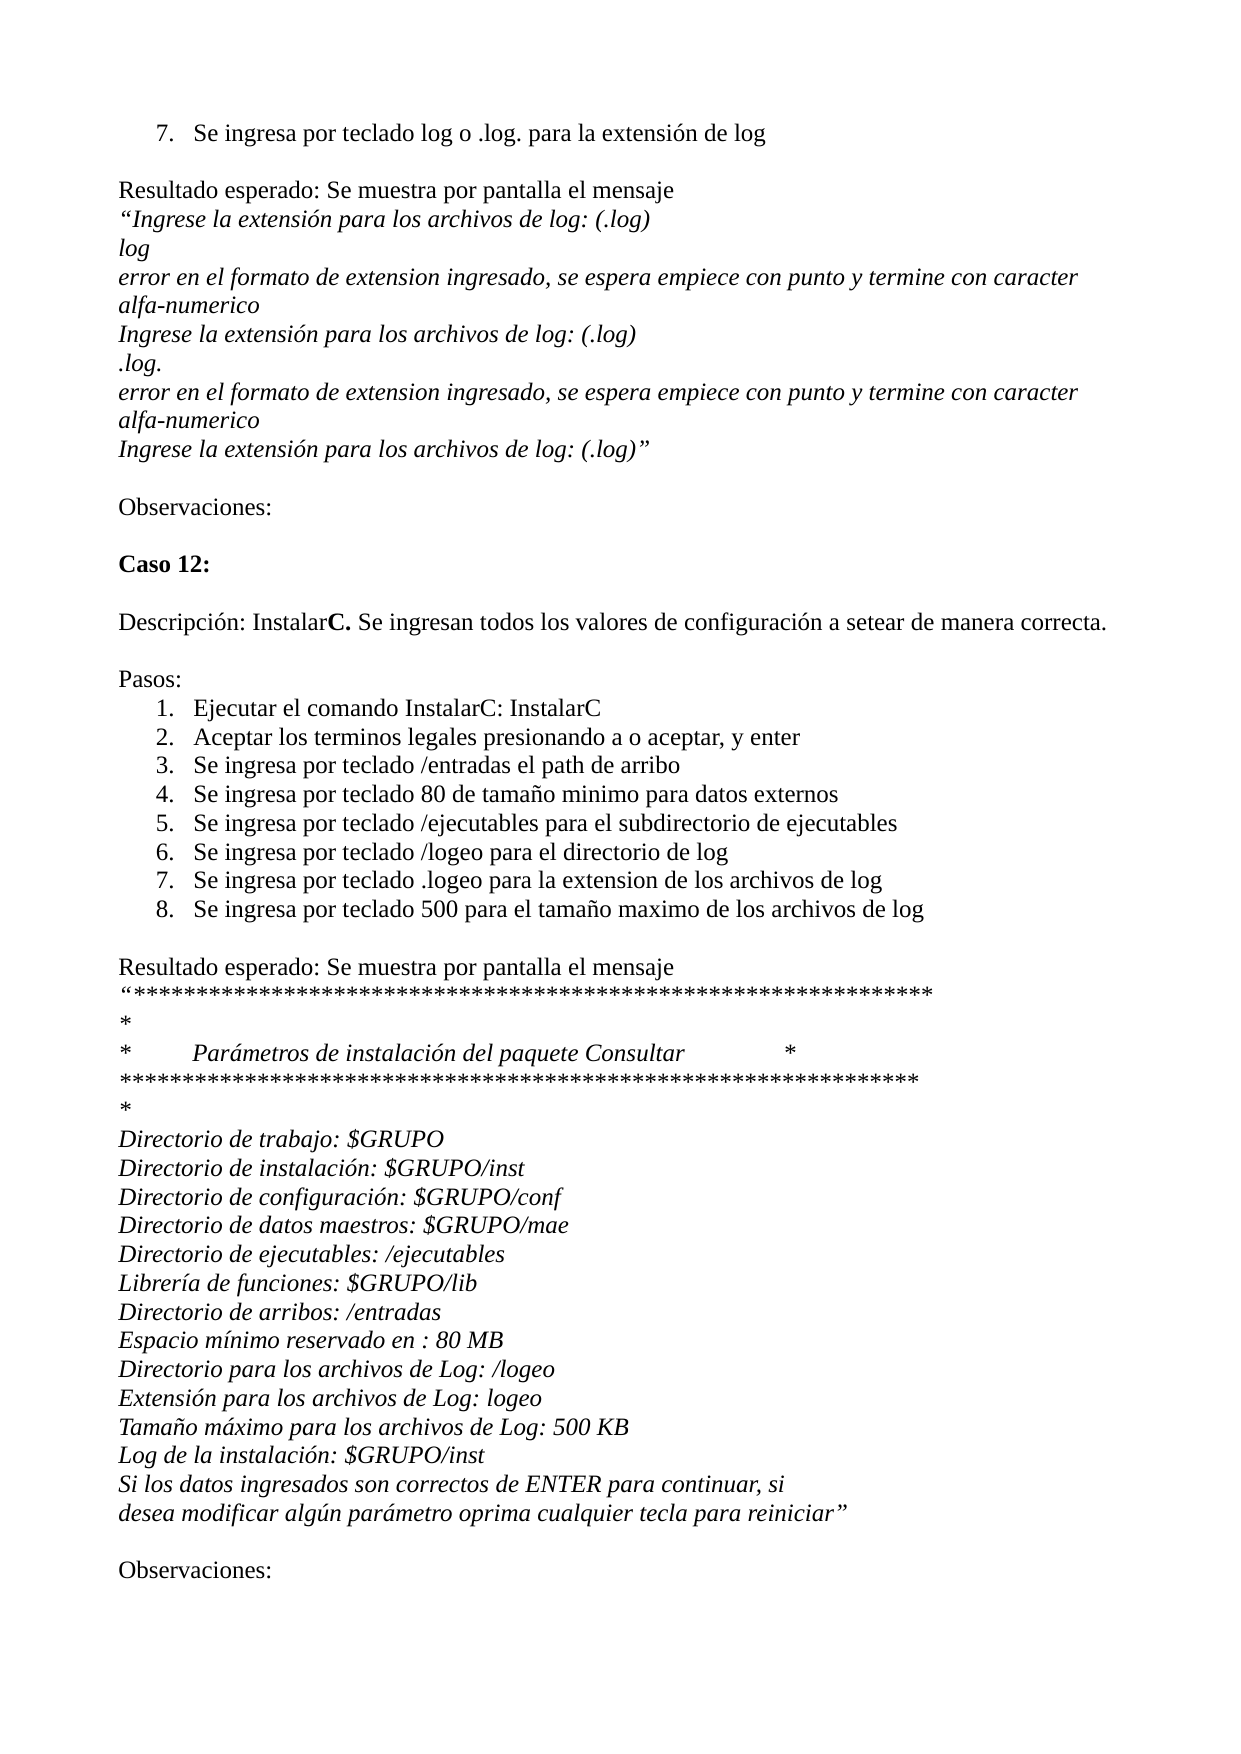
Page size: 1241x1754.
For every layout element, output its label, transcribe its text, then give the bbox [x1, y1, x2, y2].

text Directorio de arribos: /entradas [118, 1297, 1122, 1326]
list Se ingresa por teclado 80 de tamaño minimo para datos externos [156, 779, 1122, 808]
text Directorio de ejecutables: /ejecutables [118, 1239, 1122, 1268]
text Caso 12: [118, 549, 1122, 578]
text error en el formato de extension ingresado, se espera empiece con punto y termine con caracter alfa-numerico [118, 377, 1122, 434]
list Se ingresa por teclado /entradas el path de arribo [156, 751, 1122, 779]
text Log de la instalación: $GRUPO/inst [118, 1441, 1122, 1469]
list Se ingresa por teclado /logeo para el directorio de log [156, 837, 1122, 866]
text log [118, 233, 1122, 262]
text Librería de funciones: $GRUPO/lib [118, 1268, 1122, 1297]
text Observaciones: [118, 1556, 1122, 1584]
text Pasos: [118, 664, 1122, 693]
text .log. [118, 348, 1122, 377]
list Se ingresa por teclado log o .log. para la extensión de log [156, 118, 1122, 147]
text Espacio mínimo reservado en : 80 MB [118, 1326, 1122, 1354]
text Directorio de trabajo: $GRUPO [118, 1124, 1122, 1153]
text Tamaño máximo para los archivos de Log: 500 KB [118, 1412, 1122, 1441]
text Directorio de configuración: $GRUPO/conf [118, 1182, 1122, 1211]
text **************************************************************** [118, 1067, 1122, 1096]
text desea modificar algún parámetro oprima cualquier tecla para reiniciar” [118, 1498, 1122, 1527]
list Aceptar los terminos legales presionando a o aceptar, y enter [156, 722, 1122, 751]
text Directorio de datos maestros: $GRUPO/mae [118, 1211, 1122, 1239]
text * [118, 1096, 1122, 1124]
text Ingrese la extensión para los archivos de log: (.log)” [118, 434, 1122, 463]
text error en el formato de extension ingresado, se espera empiece con punto y termine con caracter alfa-numerico [118, 262, 1122, 319]
text Directorio para los archivos de Log: /logeo [118, 1354, 1122, 1383]
text * Parámetros de instalación del paquete Consultar * [118, 1038, 1122, 1067]
text Directorio de instalación: $GRUPO/inst [118, 1153, 1122, 1182]
text Resultado esperado: Se muestra por pantalla el mensaje [118, 176, 1122, 204]
text Resultado esperado: Se muestra por pantalla el mensaje [118, 952, 1122, 981]
text “**************************************************************** [118, 981, 1122, 1009]
text Si los datos ingresados son correctos de ENTER para continuar, si [118, 1469, 1122, 1498]
text Ingrese la extensión para los archivos de log: (.log) [118, 319, 1122, 348]
text Extensión para los archivos de Log: logeo [118, 1383, 1122, 1412]
text “Ingrese la extensión para los archivos de log: (.log) [118, 204, 1122, 233]
list Ejecutar el comando InstalarC: InstalarC [156, 693, 1122, 722]
text * [118, 1009, 1122, 1038]
text Descripción: InstalarC. Se ingresan todos los valores de configuración a setear de manera correcta. [118, 607, 1122, 636]
text Observaciones: [118, 492, 1122, 521]
list Se ingresa por teclado .logeo para la extension de los archivos de log [156, 866, 1122, 894]
list Se ingresa por teclado 500 para el tamaño maximo de los archivos de log [156, 894, 1122, 923]
list Se ingresa por teclado /ejecutables para el subdirectorio de ejecutables [156, 808, 1122, 837]
